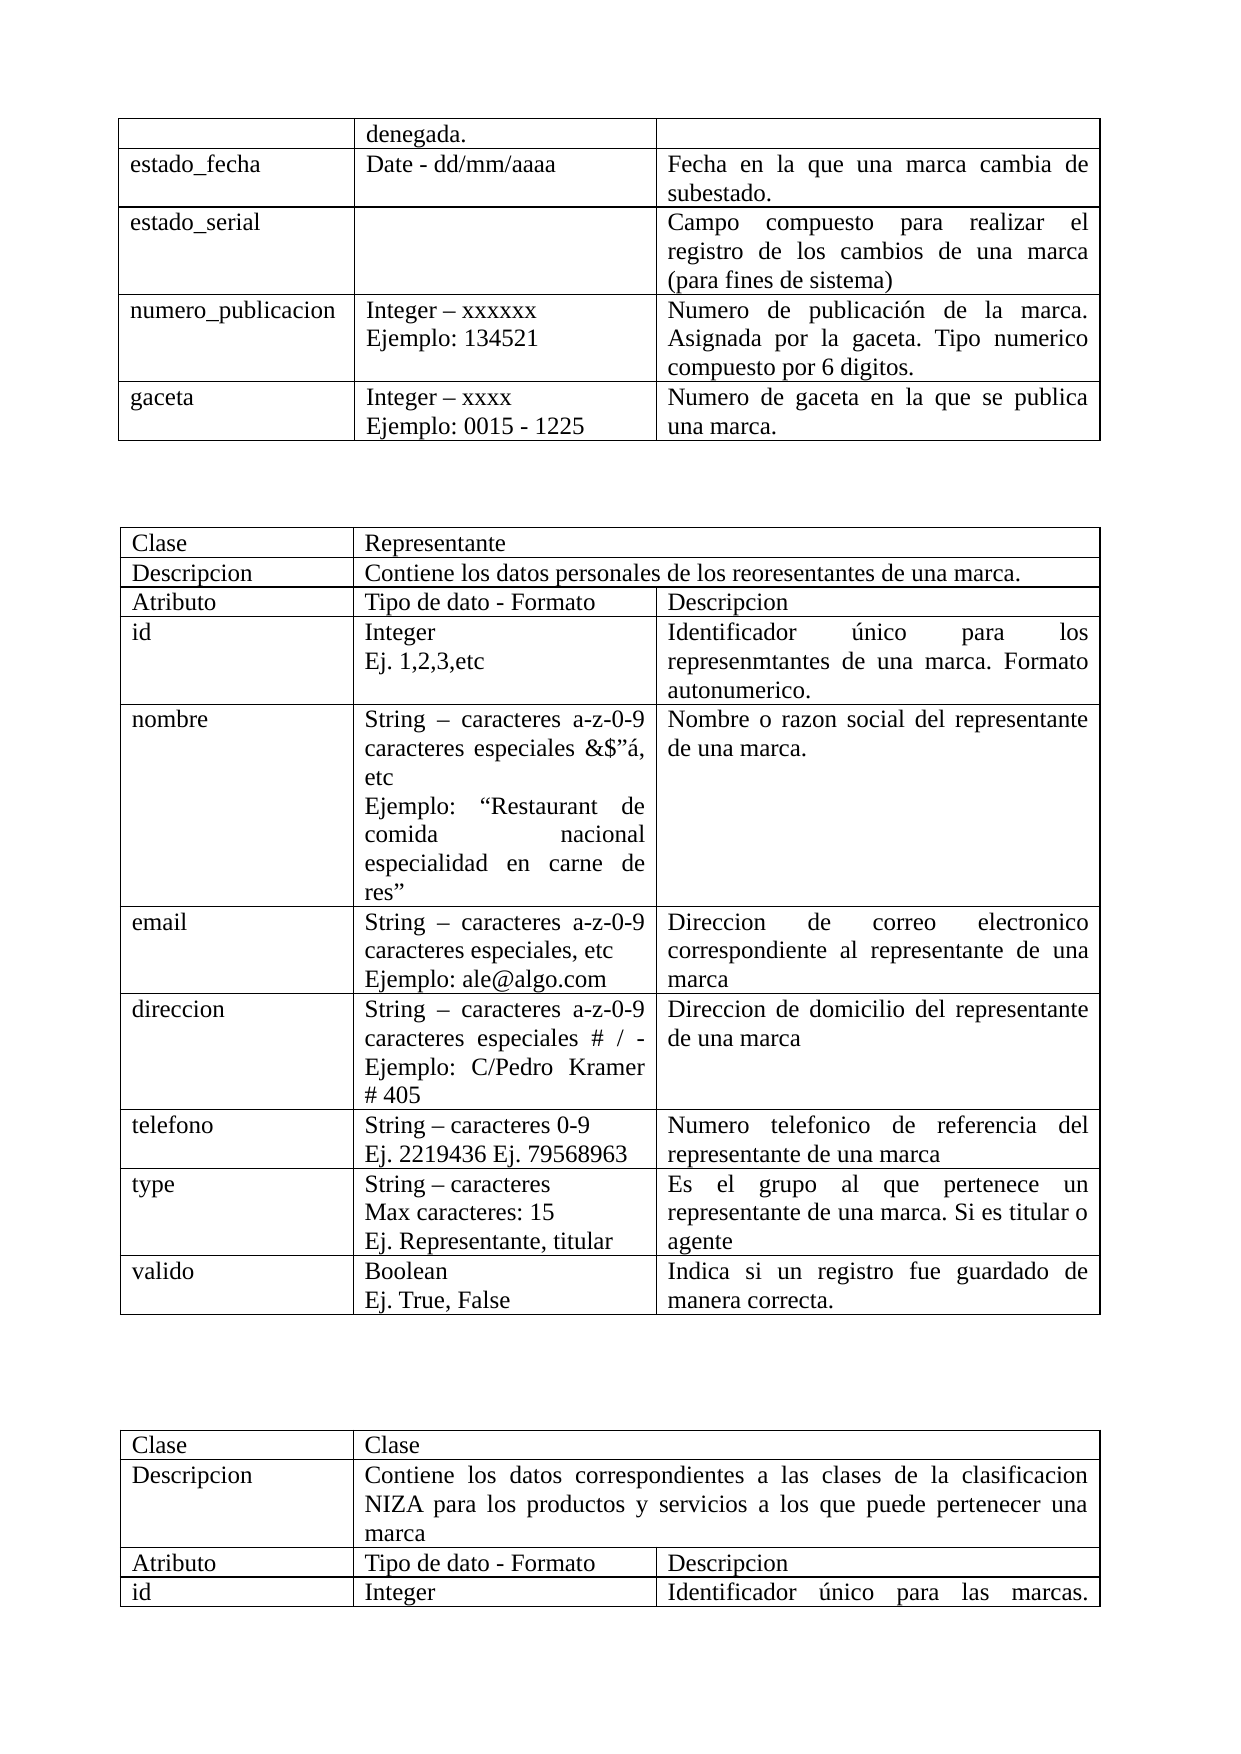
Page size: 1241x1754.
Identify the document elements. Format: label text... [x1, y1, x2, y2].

table_cell id [121, 617, 353, 703]
table_cell estado_fecha [119, 149, 354, 206]
table_header Representante [354, 528, 1099, 557]
table_cell Integer Ej. 1,2,3,etc [354, 617, 656, 703]
table_cell direccion [121, 994, 353, 1109]
table_cell Integer – xxxxxx Ejemplo: 134521 [355, 295, 656, 381]
table_cell email [121, 907, 353, 993]
table_cell Contiene los datos correspondientes a las clases de la clasificacion NIZA para los productos y servicios a los que puede pertenecer una marca [354, 1460, 1099, 1547]
table_header Clase [121, 528, 353, 557]
table_cell Numero telefonico de referencia del representante de una marca [657, 1110, 1099, 1168]
table_cell Contiene los datos personales de los reoresentantes de una marca. [354, 558, 1099, 586]
table_cell String – caracteres a-z-0-9 caracteres especiales # / - Ejemplo: C/Pedro Kramer # 405 [354, 994, 656, 1109]
table_cell Descripcion [121, 558, 353, 586]
table_cell estado_serial [119, 208, 354, 294]
table_cell [657, 119, 1099, 148]
table_cell id [121, 1578, 353, 1606]
table_cell Atributo [121, 588, 353, 616]
table_cell String – caracteres a-z-0-9 caracteres especiales &$”á, etc Ejemplo: “Restaurant de comida nacional especialidad en carne de res” [354, 705, 656, 906]
table_cell Descripcion [657, 1548, 1099, 1576]
table_cell Direccion de correo electronico correspondiente al representante de una marca [657, 907, 1099, 993]
table_cell telefono [121, 1110, 353, 1168]
table_cell Tipo de dato - Formato [354, 1548, 656, 1576]
table_cell Boolean Ej. True, False [354, 1256, 656, 1313]
table_cell type [121, 1169, 353, 1255]
table_cell Identificador único para las marcas. [657, 1578, 1099, 1606]
table_cell Date - dd/mm/aaaa [355, 149, 656, 206]
table_cell Numero de gaceta en la que se publica una marca. [657, 382, 1099, 439]
table_cell Atributo [121, 1548, 353, 1576]
table_cell Direccion de domicilio del representante de una marca [657, 994, 1099, 1109]
table_cell Descripcion [657, 588, 1099, 616]
table_cell Integer – xxxx Ejemplo: 0015 - 1225 [355, 382, 656, 439]
table_cell Indica si un registro fue guardado de manera correcta. [657, 1256, 1099, 1313]
table_cell Nombre o razon social del representante de una marca. [657, 705, 1099, 906]
table_cell Numero de publicación de la marca. Asignada por la gaceta. Tipo numerico compuesto por 6 digitos. [657, 295, 1099, 381]
table_cell gaceta [119, 382, 354, 439]
table_cell Descripcion [121, 1460, 353, 1547]
table_header Clase [354, 1431, 1099, 1459]
table_cell Identificador único para los represenmtantes de una marca. Formato autonumerico. [657, 617, 1099, 703]
table_cell nombre [121, 705, 353, 906]
table_cell valido [121, 1256, 353, 1313]
table_cell Tipo de dato - Formato [354, 588, 656, 616]
table_cell Integer [354, 1578, 656, 1606]
table_cell String – caracteres Max caracteres: 15 Ej. Representante, titular [354, 1169, 656, 1255]
table_cell denegada. [355, 119, 656, 148]
table_cell [119, 119, 354, 148]
table_cell String – caracteres 0-9 Ej. 2219436 Ej. 79568963 [354, 1110, 656, 1168]
table_cell numero_publicacion [119, 295, 354, 381]
table_cell [355, 208, 656, 294]
table_cell String – caracteres a-z-0-9 caracteres especiales, etc Ejemplo: ale@algo.com [354, 907, 656, 993]
table_cell Campo compuesto para realizar el registro de los cambios de una marca (para fines de sistema) [657, 208, 1099, 294]
table_header Clase [121, 1431, 353, 1459]
table_cell Es el grupo al que pertenece un representante de una marca. Si es titular o agente [657, 1169, 1099, 1255]
table_cell Fecha en la que una marca cambia de subestado. [657, 149, 1099, 206]
